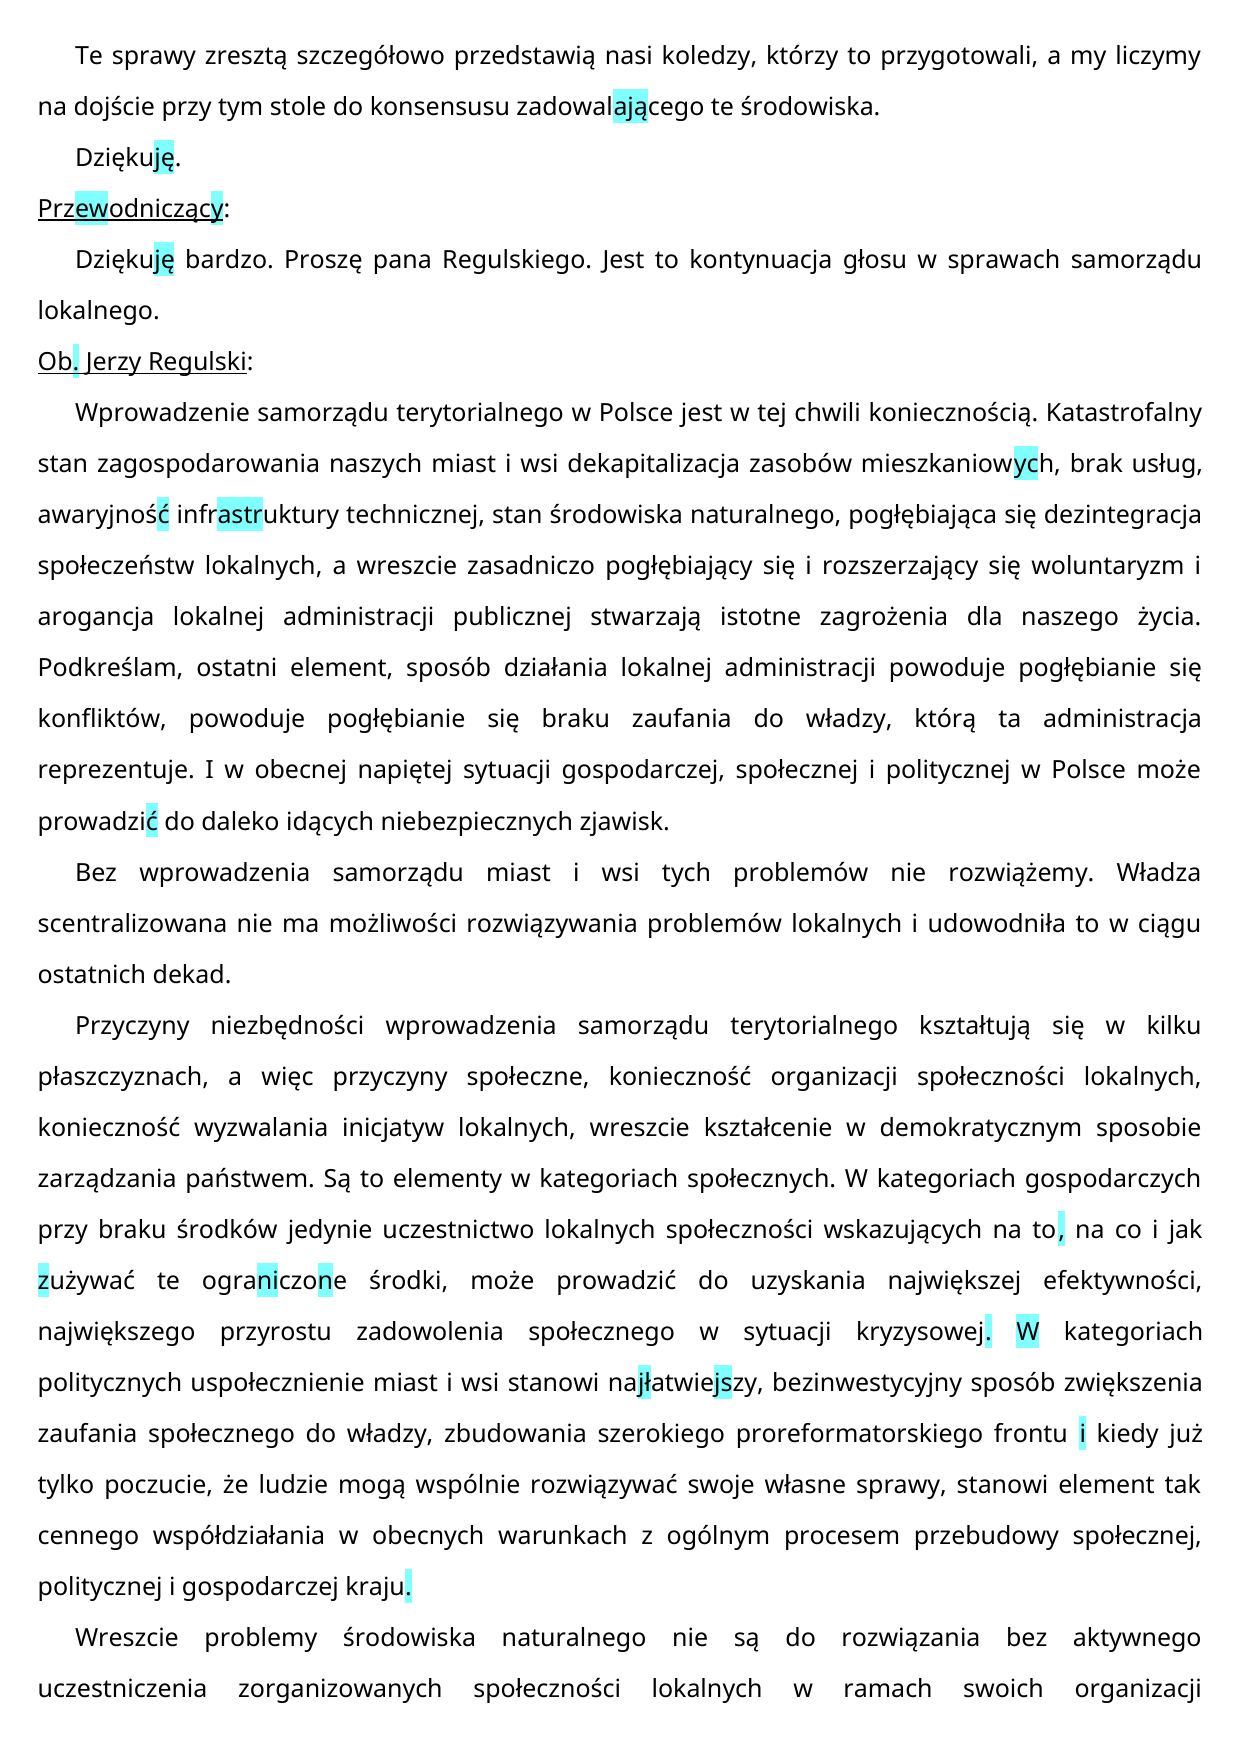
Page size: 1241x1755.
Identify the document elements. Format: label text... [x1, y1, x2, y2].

text Dziękuję bardzo. Proszę pana Regulskiego. Jest to kontynuacja głosu w sprawach samorządu lokalnego. [37, 242, 1203, 327]
text Ob. Jerzy Regulski: [37, 344, 1203, 378]
text Te sprawy zresztą szczegółowo przedstawią nasi koledzy, którzy to przygotowali, a my liczymy na dojście przy tym stole do konsensusu zadowalającego te środowiska. [37, 37, 1203, 123]
text Przyczyny niezbędności wprowadzenia samorządu terytorialnego kształtują się w kilku płaszczyznach, a więc przyczyny społeczne, konieczność organizacji społeczności lokalnych, konieczność wyzwalania inicjatyw lokalnych, wreszcie kształcenie w demokratycznym sposobie zarządzania państwem. Są to elementy w kategoriach społecznych. W kategoriach gospodarczych przy braku środków jedynie uczestnictwo lokalnych społeczności wskazujących na to, na co i jak zużywać te ograniczone środki, może prowadzić do uzyskania największej efektywności, największego przyrostu zadowolenia społecznego w sytuacji kryzysowej. W kategoriach politycznych uspołecznienie miast i wsi stanowi najłatwiejszy, bezinwestycyjny sposób zwiększenia zaufania społecznego do władzy, zbudowania szerokiego proreformatorskiego frontu i kiedy już tylko poczucie, że ludzie mogą wspólnie rozwiązywać swoje własne sprawy, stanowi element tak cennego współdziałania w obecnych warunkach z ogólnym procesem przebudowy społecznej, politycznej i gospodarczej kraju. [37, 1007, 1203, 1603]
text Przewodniczący: [37, 191, 1203, 225]
text Bez wprowadzenia samorządu miast i wsi tych problemów nie rozwiążemy. Władza scentralizowana nie ma możliwości rozwiązywania problemów lokalnych i udowodniła to w ciągu ostatnich dekad. [37, 854, 1203, 990]
text Wreszcie problemy środowiska naturalnego nie są do rozwiązania bez aktywnego uczestniczenia zorganizowanych społeczności lokalnych w ramach swoich organizacji [37, 1620, 1203, 1705]
text Dziękuję. [37, 139, 1203, 174]
text Wprowadzenie samorządu terytorialnego w Polsce jest w tej chwili koniecznością. Katastrofalny stan zagospodarowania naszych miast i wsi dekapitalizacja zasobów mieszkaniowych, brak usług, awaryjność infrastruktury technicznej, stan środowiska naturalnego, pogłębiająca się dezintegracja społeczeństw lokalnych, a wreszcie zasadniczo pogłębiający się i rozszerzający się woluntaryzm i arogancja lokalnej administracji publicznej stwarzają istotne zagrożenia dla naszego życia. Podkreślam, ostatni element, sposób działania lokalnej administracji powoduje pogłębianie się konfliktów, powoduje pogłębianie się braku zaufania do władzy, którą ta administracja reprezentuje. I w obecnej napiętej sytuacji gospodarczej, społecznej i politycznej w Polsce może prowadzić do daleko idących niebezpiecznych zjawisk. [37, 395, 1203, 837]
